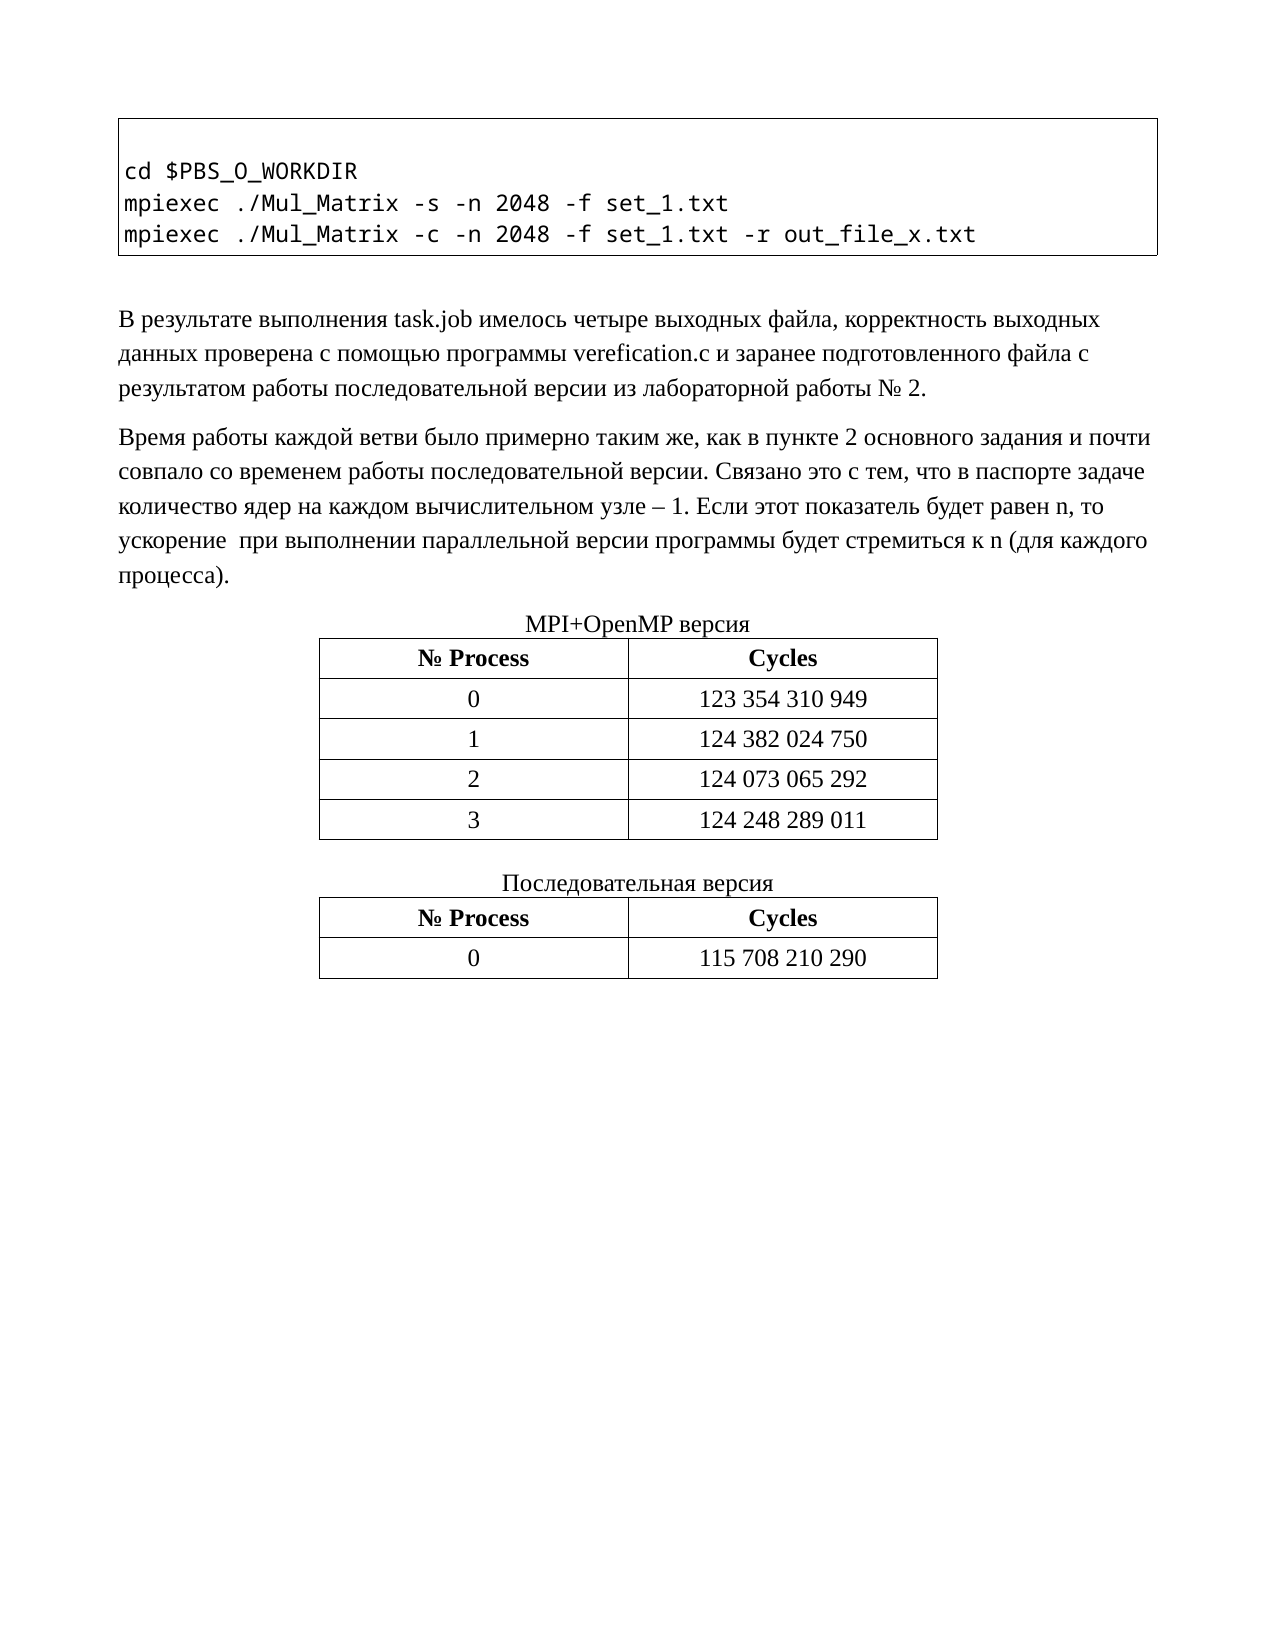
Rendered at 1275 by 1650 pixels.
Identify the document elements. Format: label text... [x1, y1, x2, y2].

table_cell 124 073 065 292 [629, 760, 937, 799]
table_cell 124 248 289 011 [629, 800, 937, 839]
table_cell 3 [320, 800, 628, 839]
table_cell 2 [320, 760, 628, 799]
table_cell 124 382 024 750 [629, 719, 937, 758]
text MPI+OpenMP версия [118, 609, 1157, 638]
table_header cd $PBS_O_WORKDIR mpiexec ./Mul_Matrix -s -n 2048 -f set_1.txt mpiexec ./Mul_Matrix -c -n 2048 -f set_1.txt -r out_file_x.txt [119, 119, 1157, 255]
text Последовательная версия [118, 868, 1157, 897]
table_cell 123 354 310 949 [629, 679, 937, 718]
table_cell 115 708 210 290 [629, 938, 937, 977]
text Время работы каждой ветви было примерно таким же, как в пункте 2 основного задания и почти совпало со временем работы последовательной версии. Связано это с тем, что в паспорте задаче количество ядер на каждом вычислительном узле – 1. Если этот показатель будет равен n, то ускорение при выполнении параллельной версии программы будет стремиться к n (для каждого процесса). [118, 422, 1157, 588]
table_header Cycles [629, 639, 937, 678]
text В результате выполнения task.job имелось четыре выходных файла, корректность выходных данных проверена с помощью программы verefication.c и заранее подготовленного файла с результатом работы последовательной версии из лабораторной работы № 2. [118, 304, 1157, 402]
table_cell 0 [320, 938, 628, 977]
table_header № Process [320, 639, 628, 678]
table_cell 1 [320, 719, 628, 758]
table_cell 0 [320, 679, 628, 718]
table_header Cycles [629, 898, 937, 937]
table_header № Process [320, 898, 628, 937]
